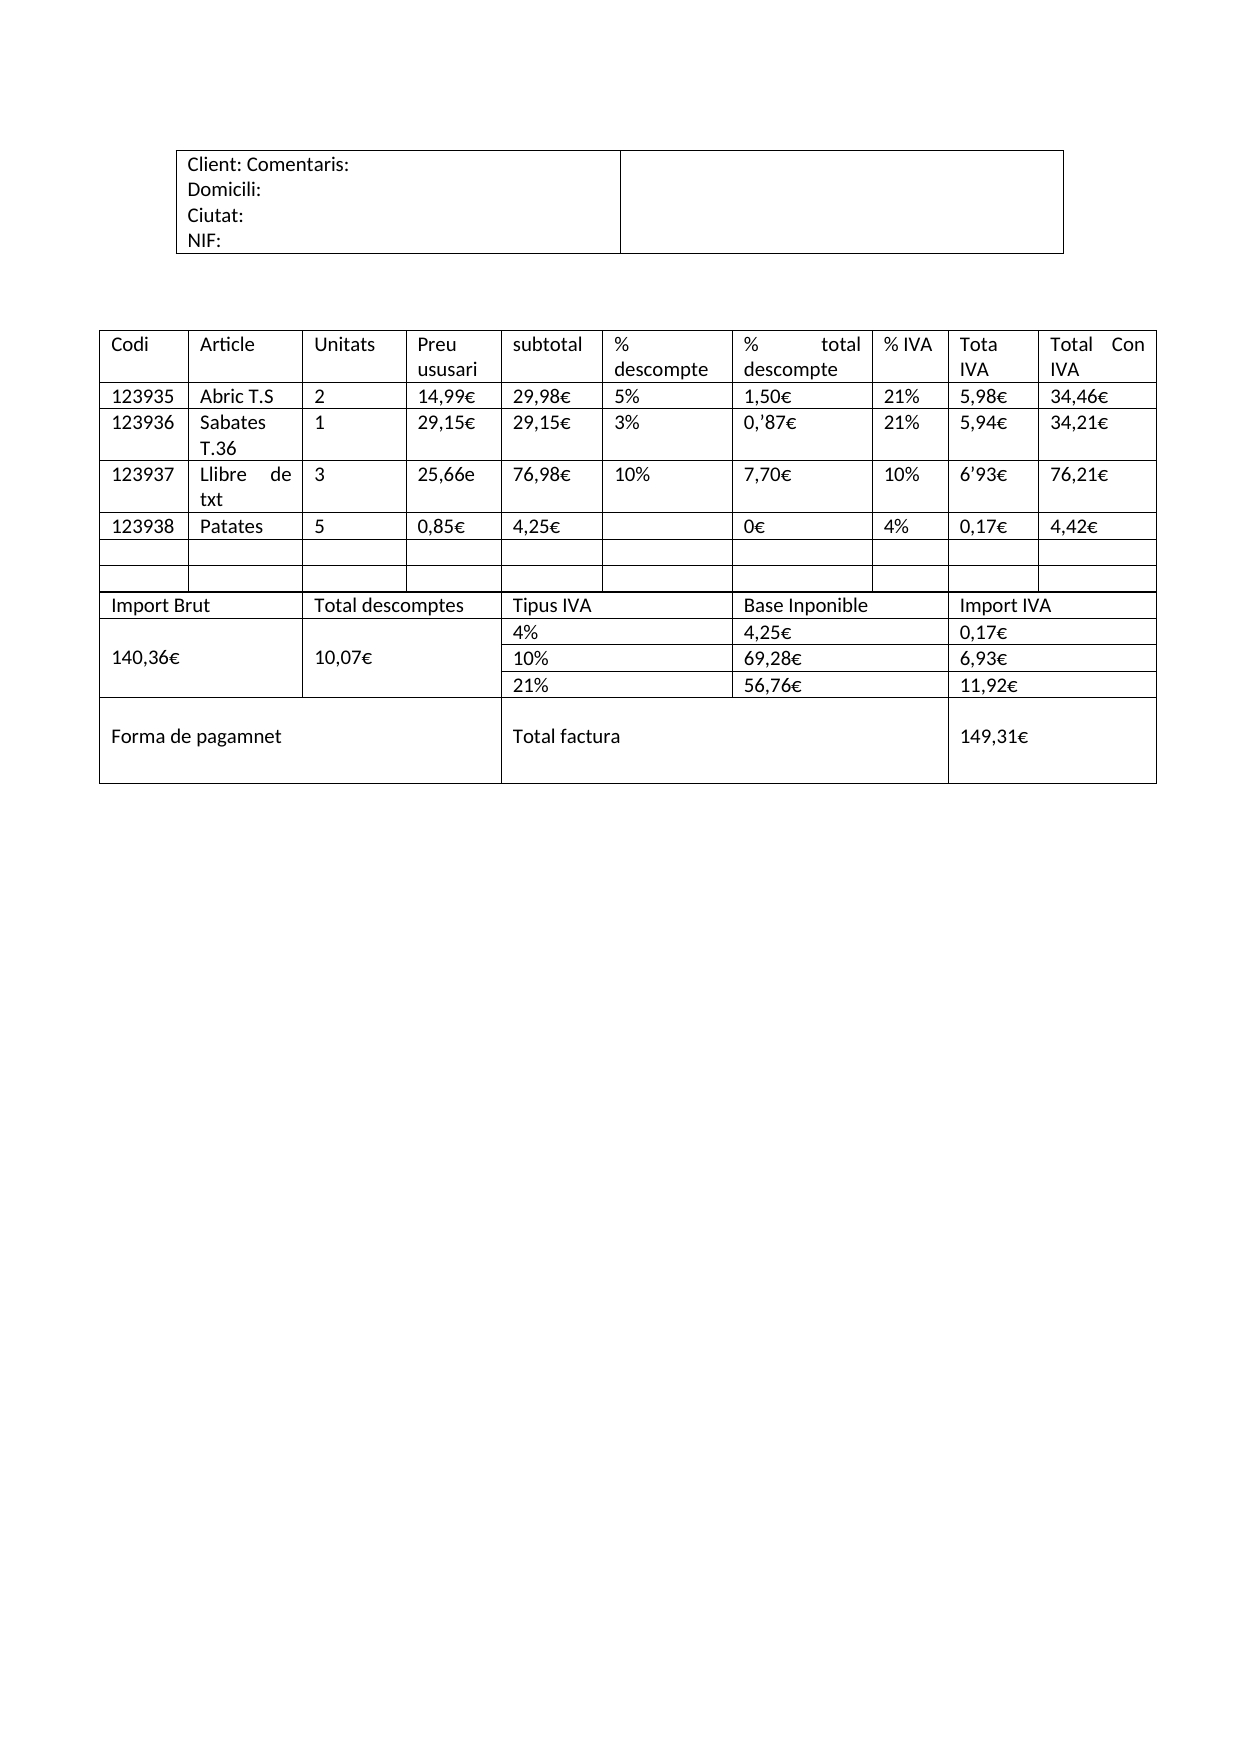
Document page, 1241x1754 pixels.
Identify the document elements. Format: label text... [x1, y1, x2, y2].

table_cell [502, 566, 602, 591]
table_cell 6,93€ [949, 645, 1156, 671]
table_cell 4,42€ [1039, 513, 1156, 538]
table_cell 5,98€ [949, 383, 1038, 408]
table_cell Base Inponible [733, 593, 948, 618]
table_cell [733, 566, 872, 591]
table_cell 0,85€ [407, 513, 501, 538]
table_cell 123937 [100, 461, 188, 512]
table_cell [949, 540, 1038, 565]
table_header [621, 151, 1063, 253]
table_cell 76,21€ [1039, 461, 1156, 512]
table_cell 10% [873, 461, 948, 512]
table_cell 21% [502, 672, 732, 697]
table_cell 3% [603, 409, 732, 460]
table_cell 29,15€ [502, 409, 602, 460]
table_cell 4% [502, 619, 732, 644]
table_cell 140,36€ [100, 619, 302, 697]
table_cell Import IVA [949, 593, 1156, 618]
table_cell [407, 540, 501, 565]
table_cell 0,’87€ [733, 409, 872, 460]
table_cell 69,28€ [733, 645, 948, 671]
table_cell Llibre de txt [189, 461, 302, 512]
table_header Preu ususari [407, 331, 501, 382]
table_cell [949, 566, 1038, 591]
table_cell [100, 566, 188, 591]
table_cell 76,98€ [502, 461, 602, 512]
table_header subtotal [502, 331, 602, 382]
table_cell 3 [303, 461, 406, 512]
table_cell [1039, 540, 1156, 565]
table_cell [1039, 566, 1156, 591]
table_cell Total factura [502, 698, 948, 782]
table_cell Total descomptes [303, 593, 501, 618]
table_header Codi [100, 331, 188, 382]
table_cell [407, 566, 501, 591]
table_cell 2 [303, 383, 406, 408]
table_cell 149,31€ [949, 698, 1156, 782]
table_cell [189, 540, 302, 565]
table_header % IVA [873, 331, 948, 382]
table_cell Patates [189, 513, 302, 538]
table_cell 10% [603, 461, 732, 512]
table_cell [502, 540, 602, 565]
table_header Client: Comentaris: Domicili: Ciutat: NIF: [177, 151, 620, 253]
table_cell 0,17€ [949, 513, 1038, 538]
table_cell 4,25€ [502, 513, 602, 538]
table_cell 123938 [100, 513, 188, 538]
table_cell 29,15€ [407, 409, 501, 460]
table_header % descompte [603, 331, 732, 382]
table_cell [189, 566, 302, 591]
table_cell 5,94€ [949, 409, 1038, 460]
table_cell [303, 566, 406, 591]
table_cell [733, 540, 872, 565]
table_cell 21% [873, 409, 948, 460]
table_cell 5% [603, 383, 732, 408]
table_header Total Con IVA [1039, 331, 1156, 382]
table_header Article [189, 331, 302, 382]
table_header % total descompte [733, 331, 872, 382]
table_cell [603, 566, 732, 591]
table_cell [873, 540, 948, 565]
table_cell Tipus IVA [502, 593, 732, 618]
table_cell [873, 566, 948, 591]
table_cell 123936 [100, 409, 188, 460]
table_cell 11,92€ [949, 672, 1156, 697]
table_cell 1,50€ [733, 383, 872, 408]
table_cell 29,98€ [502, 383, 602, 408]
table_cell 10% [502, 645, 732, 671]
table_cell 34,46€ [1039, 383, 1156, 408]
table_cell 123935 [100, 383, 188, 408]
table_cell Sabates T.36 [189, 409, 302, 460]
table_cell [303, 540, 406, 565]
table_cell [100, 540, 188, 565]
table_cell Import Brut [100, 593, 302, 618]
table_cell 4,25€ [733, 619, 948, 644]
table_cell [603, 540, 732, 565]
table_cell 10,07€ [303, 619, 501, 697]
table_cell 56,76€ [733, 672, 948, 697]
table_cell 25,66e [407, 461, 501, 512]
table_cell 0,17€ [949, 619, 1156, 644]
table_header Tota IVA [949, 331, 1038, 382]
table_cell 14,99€ [407, 383, 501, 408]
table_cell 1 [303, 409, 406, 460]
table_cell [603, 513, 732, 538]
table_cell 21% [873, 383, 948, 408]
table_cell Abric T.S [189, 383, 302, 408]
table_cell 6’93€ [949, 461, 1038, 512]
table_cell 0€ [733, 513, 872, 538]
table_cell 4% [873, 513, 948, 538]
table_cell 5 [303, 513, 406, 538]
table_cell Forma de pagamnet [100, 698, 501, 782]
table_cell 7,70€ [733, 461, 872, 512]
table_header Unitats [303, 331, 406, 382]
table_cell 34,21€ [1039, 409, 1156, 460]
